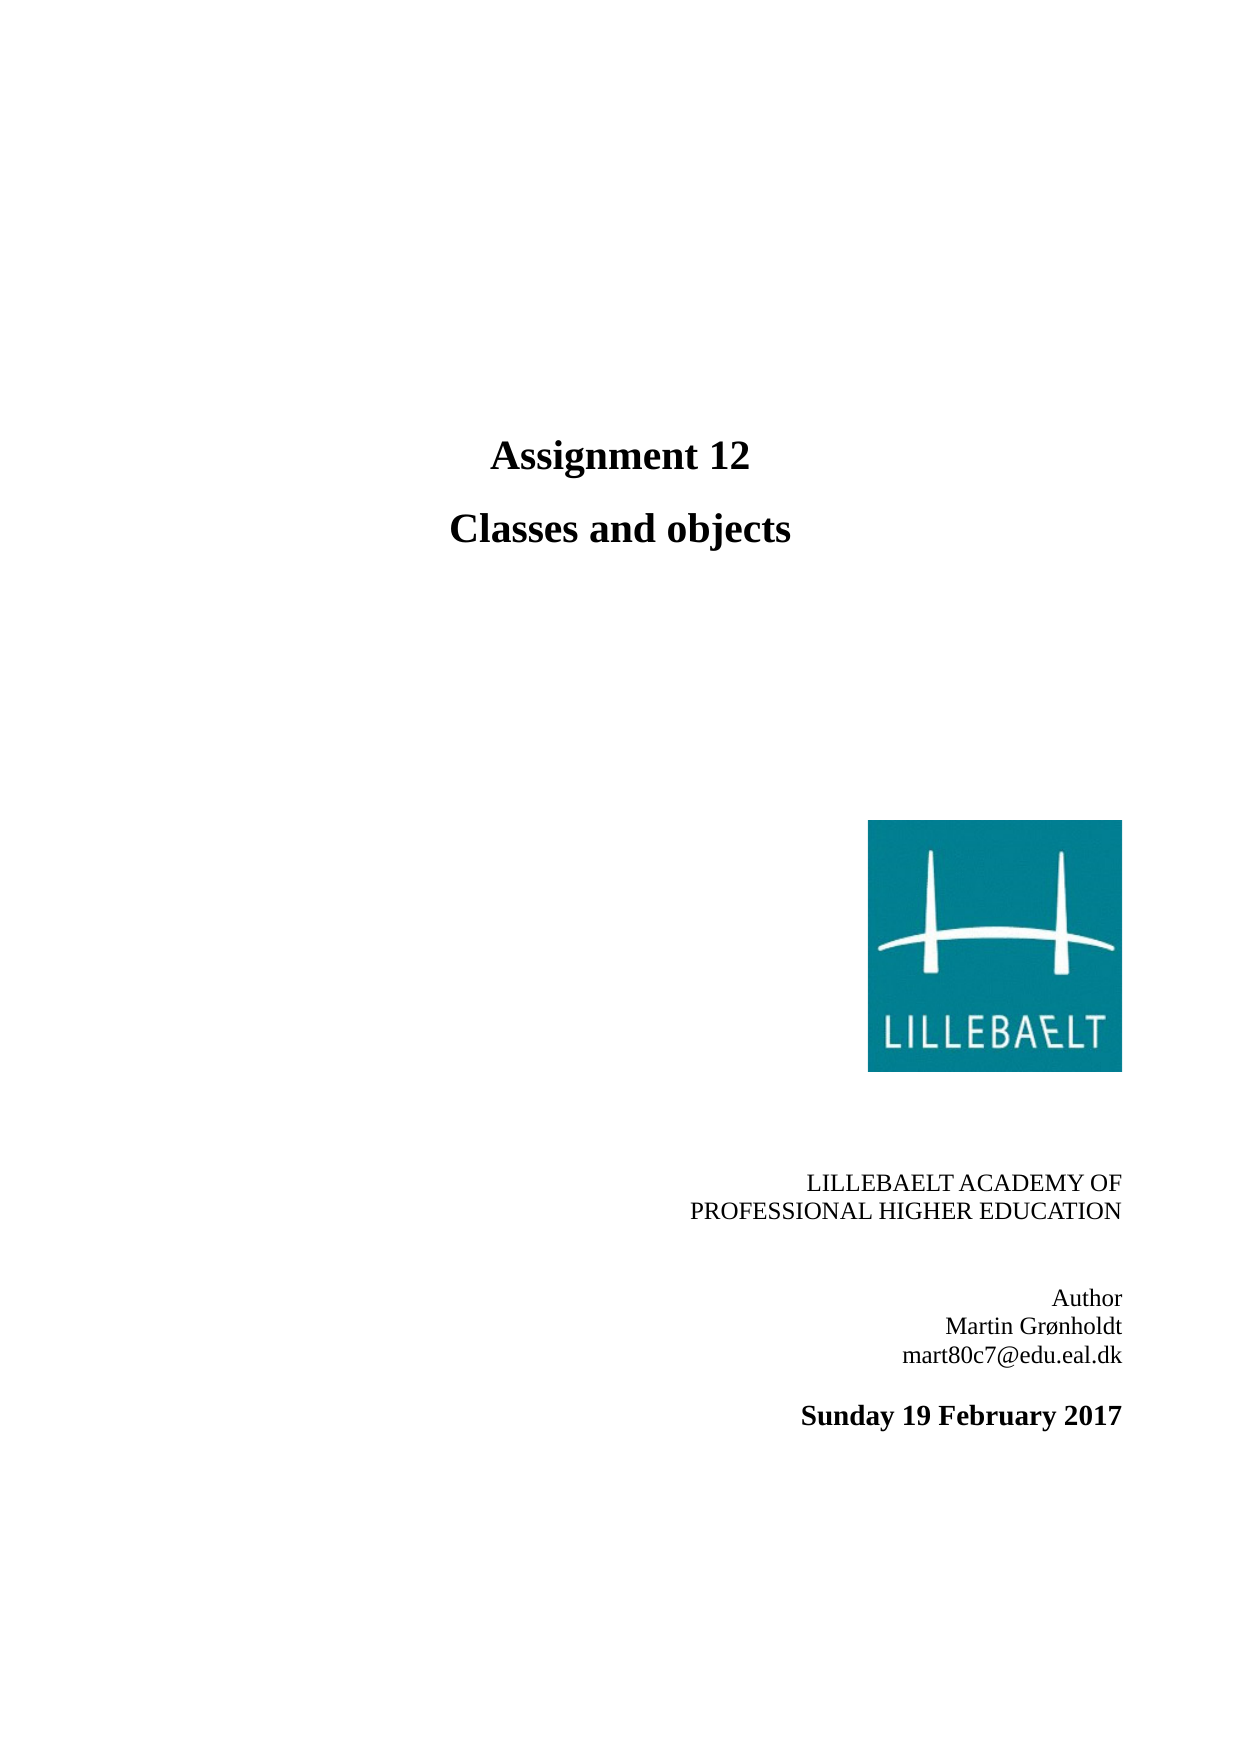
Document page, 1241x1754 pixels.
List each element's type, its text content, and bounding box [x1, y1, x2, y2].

text PROFESSIONAL HIGHER EDUCATION [118, 1196, 1122, 1225]
picture [867, 820, 1123, 1072]
text mart80c7@edu.eal.dk [118, 1340, 1122, 1369]
title Assignment 12 [118, 431, 1122, 478]
text LILLEBAELT ACADEMY OF [118, 1168, 1122, 1196]
title Classes and objects [118, 503, 1122, 551]
text Martin Grønholdt [118, 1311, 1122, 1340]
text Sunday 19 February 2017 [118, 1398, 1122, 1431]
text Author [118, 1283, 1122, 1311]
